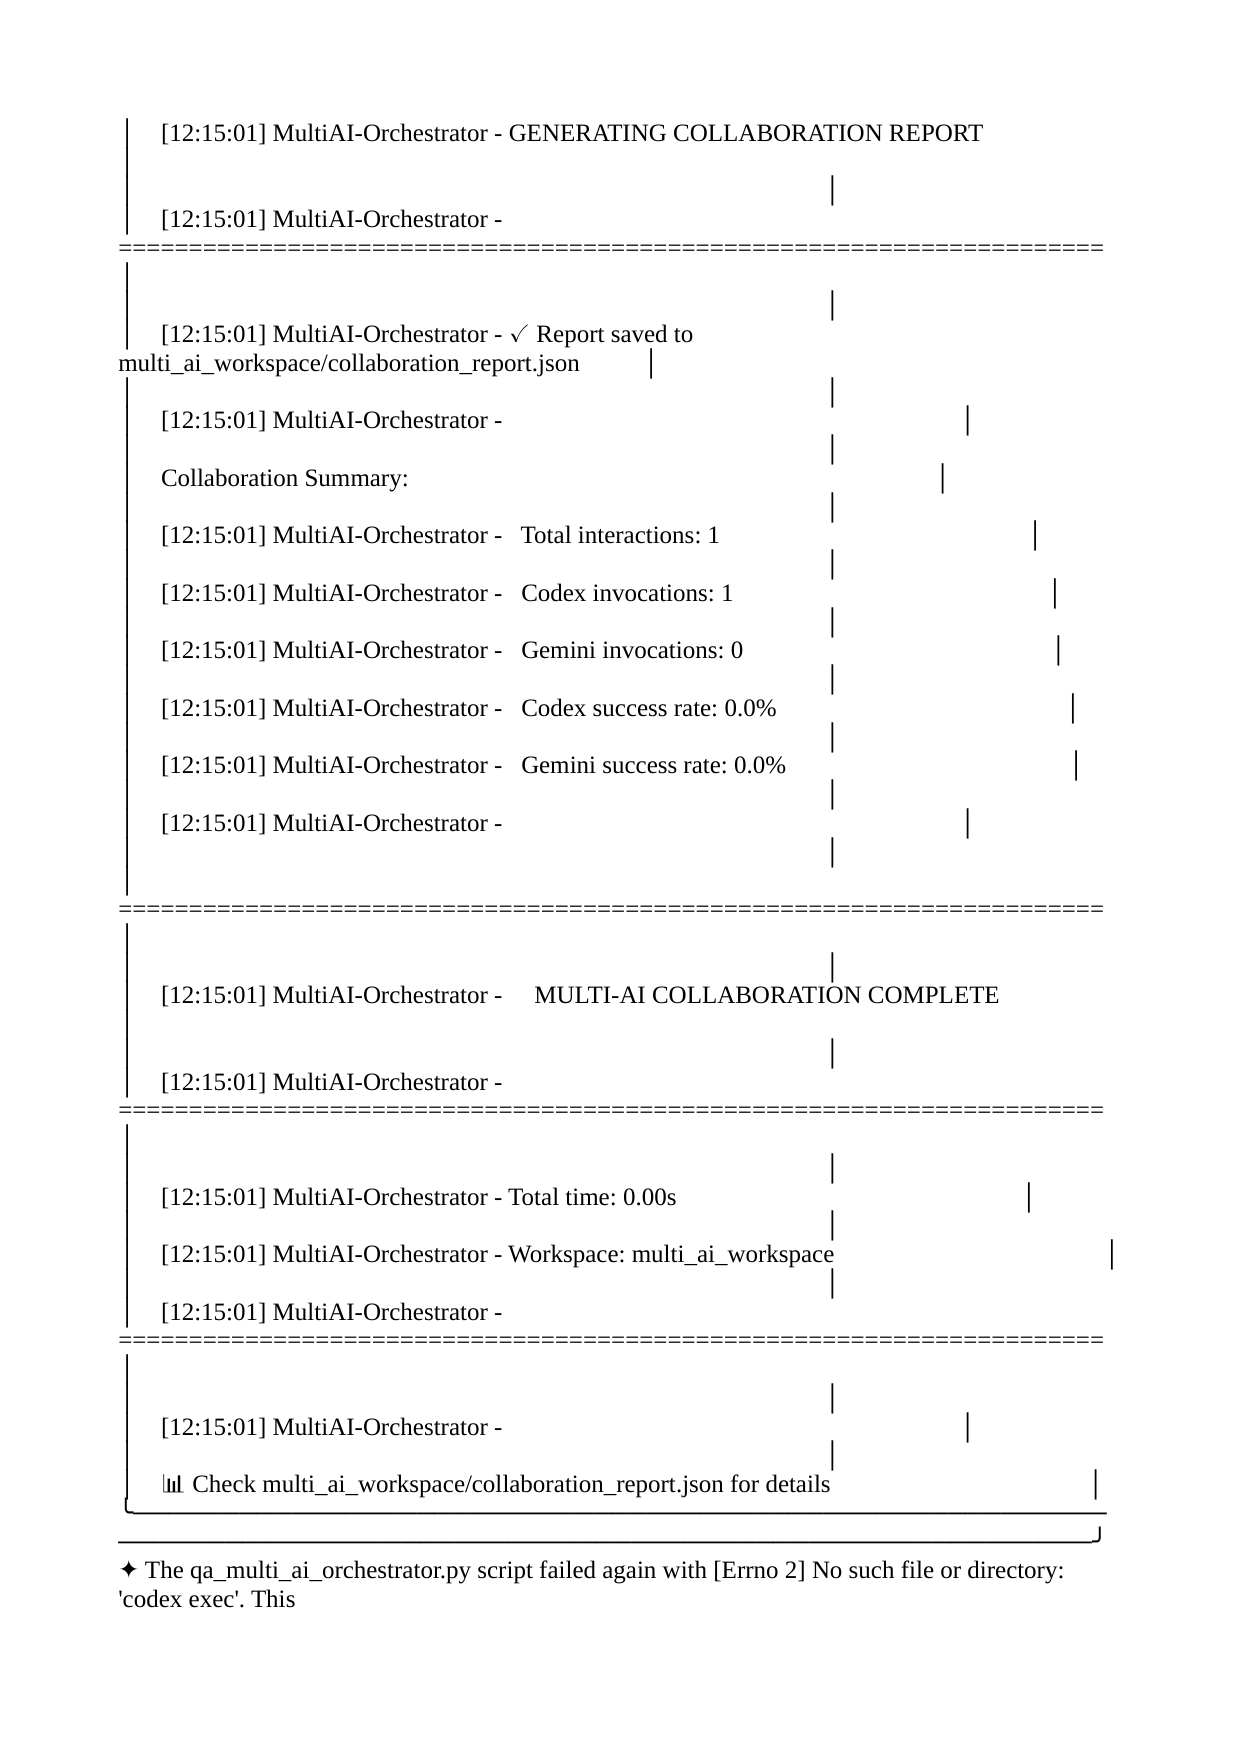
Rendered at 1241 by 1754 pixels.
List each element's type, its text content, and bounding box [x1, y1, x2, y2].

text │ │ [118, 837, 126, 866]
text │ │ [833, 1268, 1122, 1297]
text │ [12:15:01] MultiAI-Orchestrator - Total interactions: 1 │ [128, 521, 1034, 549]
text │ │ [118, 664, 126, 693]
text │ [12:15:01] MultiAI-Orchestrator - │ [968, 1412, 1122, 1441]
text │ [12:15:01] MultiAI-Orchestrator - ====================================================================== │ [118, 1067, 1122, 1153]
text │ │ [833, 1153, 1122, 1182]
text │ │ [118, 1038, 126, 1067]
text │ │ [833, 291, 1122, 319]
text │ [12:15:01] MultiAI-Orchestrator - GENERATING COLLABORATION REPORT │ [128, 118, 1122, 176]
text │ │ [833, 607, 1122, 636]
text │ [12:15:01] MultiAI-Orchestrator - ====================================================================== │ [118, 1297, 1122, 1383]
text │ │ [118, 377, 126, 406]
text │ [12:15:01] MultiAI-Orchestrator - Gemini invocations: 0 │ [128, 636, 1057, 664]
text │ │ [833, 377, 1122, 406]
text │ │ [128, 176, 831, 204]
text │ │ [118, 952, 126, 981]
text │ Collaboration Summary: │ [943, 463, 1122, 492]
text │ │ [118, 607, 126, 636]
text │ │ [118, 779, 126, 808]
text │ │ [118, 1441, 126, 1469]
text │ [12:15:01] MultiAI-Orchestrator - ✅ MULTI-AI COLLABORATION COMPLETE │ [128, 981, 1122, 1038]
text │ │ [833, 664, 1122, 693]
text │ │ [128, 952, 831, 981]
text │ │ [833, 952, 1122, 981]
text │ [12:15:01] MultiAI-Orchestrator - Gemini success rate: 0.0% │ [128, 751, 1075, 779]
text │ │ [118, 722, 126, 751]
text │ 📊 Check multi_ai_workspace/collaboration_report.json for details │ [128, 1469, 1094, 1498]
text │ [12:15:01] MultiAI-Orchestrator - Codex invocations: 1 │ [1056, 578, 1122, 607]
text │ [12:15:01] MultiAI-Orchestrator - Total time: 0.00s │ [1030, 1182, 1122, 1211]
text │ │ [118, 1268, 126, 1297]
text ╰──────────────────────────────────────────────────────────────────────────────────────────────────────────────╯ [118, 1498, 1122, 1556]
text │ │ [128, 1038, 831, 1067]
text │ │ [128, 549, 831, 578]
text │ Collaboration Summary: │ [128, 463, 941, 492]
text │ │ [833, 1441, 1122, 1469]
text │ │ [833, 1383, 1122, 1412]
text │ [12:15:01] MultiAI-Orchestrator - ✓ Report saved to multi_ai_workspace/collaboration_report.json │ [118, 319, 1122, 377]
text │ [12:15:01] MultiAI-Orchestrator - ====================================================================== │ [118, 204, 1122, 291]
text │ ====================================================================== │ [118, 866, 1122, 952]
text │ [12:15:01] MultiAI-Orchestrator - Gemini invocations: 0 │ [1059, 636, 1122, 664]
text │ │ [128, 492, 831, 521]
text │ │ [833, 1038, 1122, 1067]
text │ │ [128, 837, 831, 866]
text │ │ [118, 1383, 126, 1412]
text │ │ [128, 664, 831, 693]
text │ │ [128, 1441, 831, 1469]
text │ │ [128, 434, 831, 463]
text │ │ [833, 1211, 1122, 1239]
text │ │ [118, 1153, 126, 1182]
text │ │ [118, 291, 126, 319]
text │ │ [118, 176, 126, 204]
text │ │ [833, 549, 1122, 578]
text │ │ [118, 492, 126, 521]
text │ │ [833, 837, 1122, 866]
text │ │ [128, 1268, 831, 1297]
text │ [12:15:01] MultiAI-Orchestrator - Workspace: multi_ai_workspace │ [128, 1239, 1111, 1268]
text │ [12:15:01] MultiAI-Orchestrator - │ [968, 406, 1122, 434]
text ✦ The qa_multi_ai_orchestrator.py script failed again with [Errno 2] No such file or directory: 'codex exec'. This [118, 1556, 1122, 1613]
text │ │ [118, 549, 126, 578]
text │ [12:15:01] MultiAI-Orchestrator - │ [968, 808, 1122, 837]
text │ │ [118, 1211, 126, 1239]
text │ [12:15:01] MultiAI-Orchestrator - Total interactions: 1 │ [1036, 521, 1122, 549]
text │ [12:15:01] MultiAI-Orchestrator - Codex invocations: 1 │ [128, 578, 1054, 607]
text │ │ [128, 722, 831, 751]
text │ │ [128, 779, 831, 808]
text │ │ [128, 1211, 831, 1239]
text │ [12:15:01] MultiAI-Orchestrator - │ [128, 406, 966, 434]
text │ │ [833, 176, 1122, 204]
text │ [12:15:01] MultiAI-Orchestrator - Gemini success rate: 0.0% │ [1077, 751, 1122, 779]
text │ │ [833, 492, 1122, 521]
text │ [12:15:01] MultiAI-Orchestrator - Codex success rate: 0.0% │ [1074, 693, 1122, 722]
text │ │ [128, 607, 831, 636]
text │ │ [833, 722, 1122, 751]
text │ │ [118, 434, 126, 463]
text │ │ [833, 434, 1122, 463]
text │ [12:15:01] MultiAI-Orchestrator - │ [128, 808, 966, 837]
text │ │ [128, 1383, 831, 1412]
text │ [12:15:01] MultiAI-Orchestrator - Codex success rate: 0.0% │ [128, 693, 1072, 722]
text │ [12:15:01] MultiAI-Orchestrator - Total time: 0.00s │ [128, 1182, 1028, 1211]
text │ [12:15:01] MultiAI-Orchestrator - │ [128, 1412, 966, 1441]
text │ │ [128, 1153, 831, 1182]
text │ │ [128, 291, 831, 319]
text │ │ [128, 377, 831, 406]
text │ │ [833, 779, 1122, 808]
